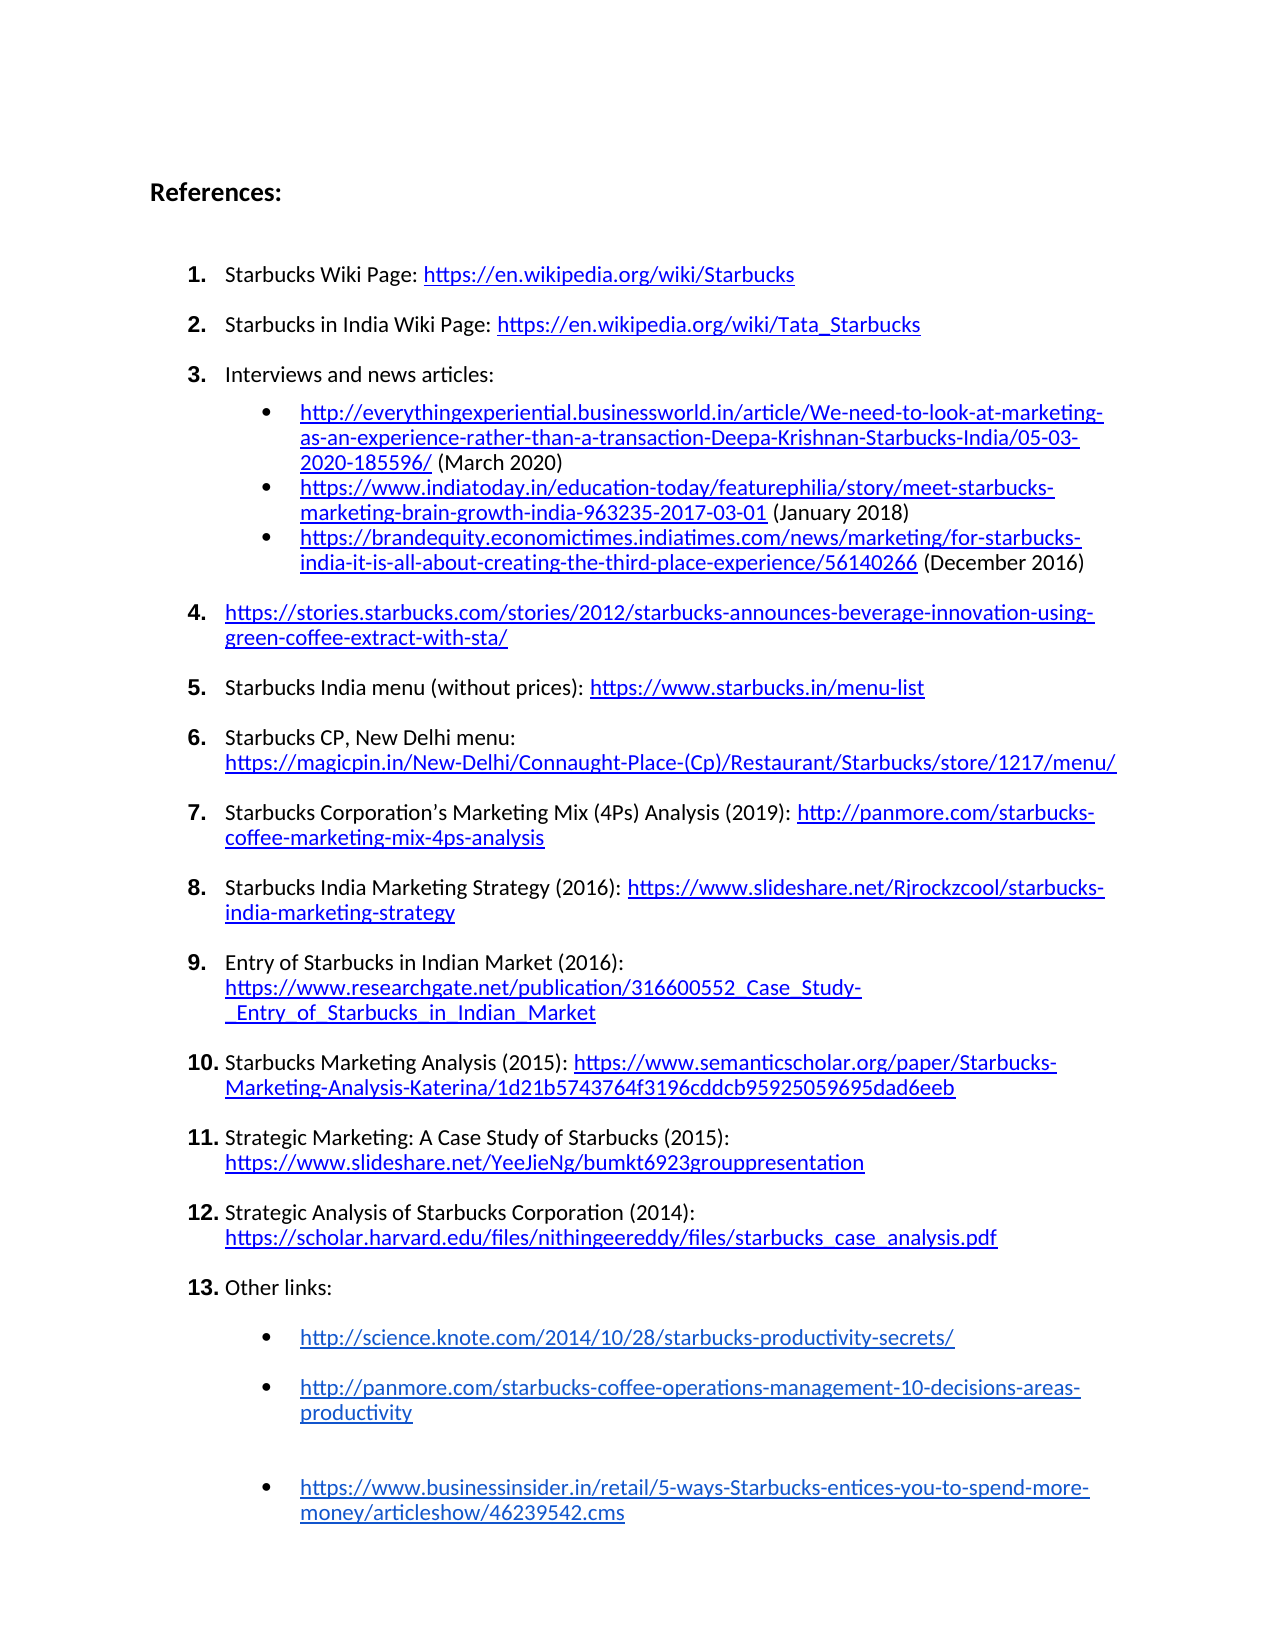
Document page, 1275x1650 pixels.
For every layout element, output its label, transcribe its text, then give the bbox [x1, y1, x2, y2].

list Strategic Analysis of Starbucks Corporation (2014): https://scholar.harvard.edu/files/nithingeereddy/files/starbucks_case_analysis.pdf [187, 1200, 1125, 1275]
list Entry of Starbucks in Indian Market (2016): https://www.researchgate.net/publication/316600552_Case_Study-_Entry_of_Starbucks_in_Indian_Market [187, 950, 1125, 1050]
text References: [150, 175, 1125, 208]
list https://www.businessinsider.in/retail/5-ways-Starbucks-entices-you-to-spend-more-money/articleshow/46239542.cms [262, 1475, 1125, 1525]
list Starbucks CP, New Delhi menu: https://magicpin.in/New-Delhi/Connaught-Place-(Cp)/Restaurant/Starbucks/store/1217/menu/ [187, 725, 1125, 800]
list Other links: [187, 1275, 1125, 1300]
list http://everythingexperiential.businessworld.in/article/We-need-to-look-at-marketing-as-an-experience-rather-than-a-transaction-Deepa-Krishnan-Starbucks-India/05-03-2020-185596/ (March 2020) [262, 400, 1125, 475]
list Starbucks Wiki Page: https://en.wikipedia.org/wiki/Starbucks [187, 263, 1125, 313]
list http://science.knote.com/2014/10/28/starbucks-productivity-secrets/ [262, 1325, 1125, 1350]
list Starbucks Corporation’s Marketing Mix (4Ps) Analysis (2019): http://panmore.com/starbucks-coffee-marketing-mix-4ps-analysis [187, 800, 1125, 875]
list Starbucks India Marketing Strategy (2016): https://www.slideshare.net/Rjrockzcool/starbucks-india-marketing-strategy [187, 875, 1125, 950]
list Starbucks in India Wiki Page: https://en.wikipedia.org/wiki/Tata_Starbucks [187, 313, 1125, 363]
list https://stories.starbucks.com/stories/2012/starbucks-announces-beverage-innovation-using-green-coffee-extract-with-sta/ [187, 600, 1125, 675]
list Starbucks Marketing Analysis (2015): https://www.semanticscholar.org/paper/Starbucks-Marketing-Analysis-Katerina/1d21b5743764f3196cddcb95925059695dad6eeb [187, 1050, 1125, 1125]
list Starbucks India menu (without prices): https://www.starbucks.in/menu-list [187, 675, 1125, 725]
list Strategic Marketing: A Case Study of Starbucks (2015): https://www.slideshare.net/YeeJieNg/bumkt6923grouppresentation [187, 1125, 1125, 1200]
list https://brandequity.economictimes.indiatimes.com/news/marketing/for-starbucks-india-it-is-all-about-creating-the-third-place-experience/56140266 (December 2016) [262, 525, 1125, 575]
list https://www.indiatoday.in/education-today/featurephilia/story/meet-starbucks-marketing-brain-growth-india-963235-2017-03-01 (January 2018) [262, 475, 1125, 525]
list Interviews and news articles: [187, 363, 1125, 388]
list http://panmore.com/starbucks-coffee-operations-management-10-decisions-areas-productivity [262, 1375, 1125, 1425]
